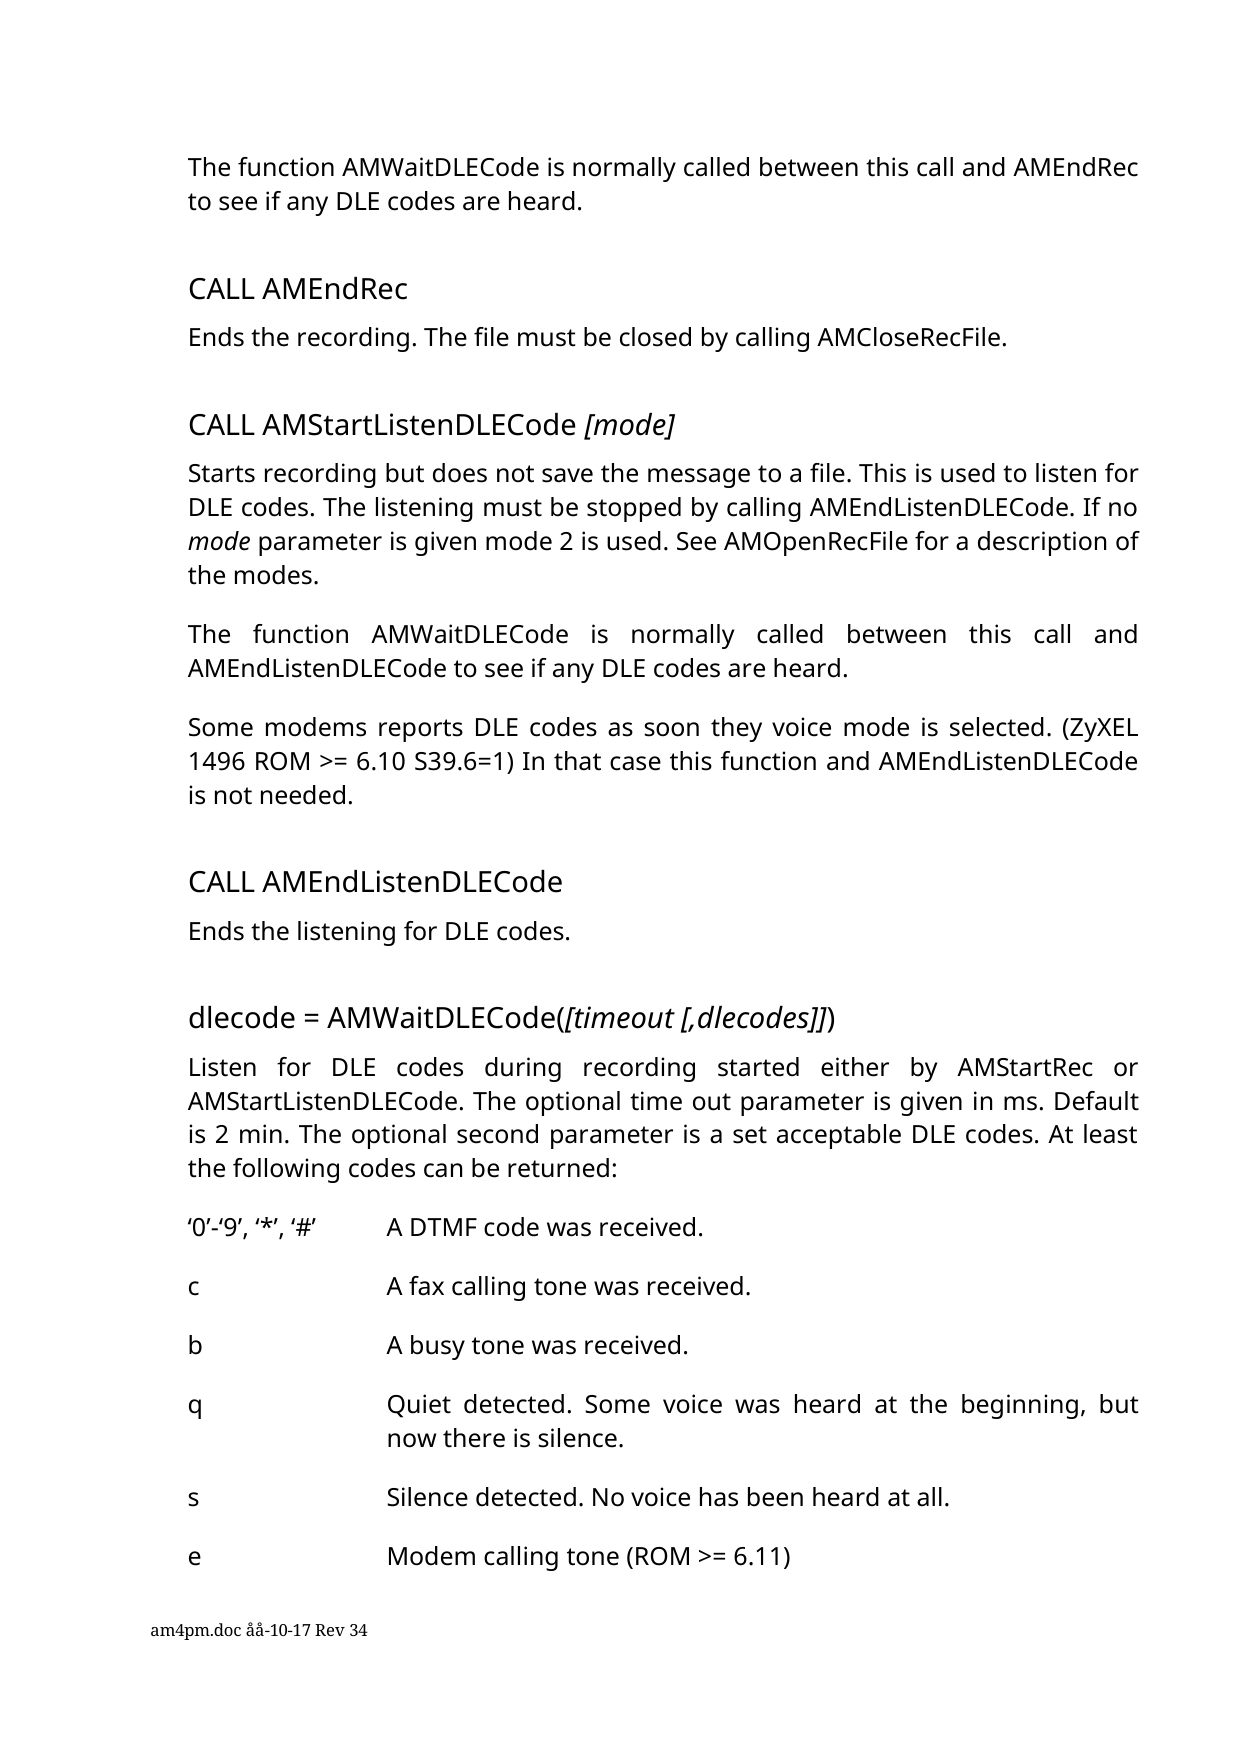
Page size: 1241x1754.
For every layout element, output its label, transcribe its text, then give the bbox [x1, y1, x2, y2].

text The function AMWaitDLECode is normally called between this call and AMEndRec to see if any DLE codes are heard. [188, 150, 1140, 218]
text ‘0’-‘9’, ‘*’, ‘#’ A DTMF code was received. [187, 1210, 1140, 1244]
subtitle dlecode = AMWaitDLECode([timeout [,dlecodes]]) [188, 997, 1140, 1037]
text The function AMWaitDLECode is normally called between this call and AMEndListenDLECode to see if any DLE codes are heard. [188, 617, 1140, 685]
subtitle CALL AMEndRec [188, 268, 1140, 307]
subtitle CALL AMStartListenDLECode [mode] [188, 404, 1140, 443]
text Some modems reports DLE codes as soon they voice mode is selected. (ZyXEL 1496 ROM >= 6.10 S39.6=1) In that case this function and AMEndListenDLECode is not needed. [188, 710, 1140, 812]
text q Quiet detected. Some voice was heard at the beginning, but now there is silence. [187, 1387, 1140, 1455]
text b A busy tone was received. [187, 1328, 1140, 1362]
text s Silence detected. No voice has been heard at all. [187, 1480, 1140, 1514]
text Listen for DLE codes during recording started either by AMStartRec or AMStartListenDLECode. The optional time out parameter is given in ms. Default is 2 min. The optional second parameter is a set acceptable DLE codes. At least the following codes can be returned: [188, 1049, 1140, 1185]
text Ends the recording. The file must be closed by calling AMCloseRecFile. [188, 320, 1140, 354]
text c A fax calling tone was received. [187, 1269, 1140, 1303]
text e Modem calling tone (ROM >= 6.11) [187, 1539, 1140, 1573]
subtitle CALL AMEndListenDLECode [188, 862, 1140, 901]
text Starts recording but does not save the message to a file. This is used to listen for DLE codes. The listening must be stopped by calling AMEndListenDLECode. If no mode parameter is given mode 2 is used. See AMOpenRecFile for a description of the modes. [188, 456, 1140, 592]
text Ends the listening for DLE codes. [188, 913, 1140, 947]
